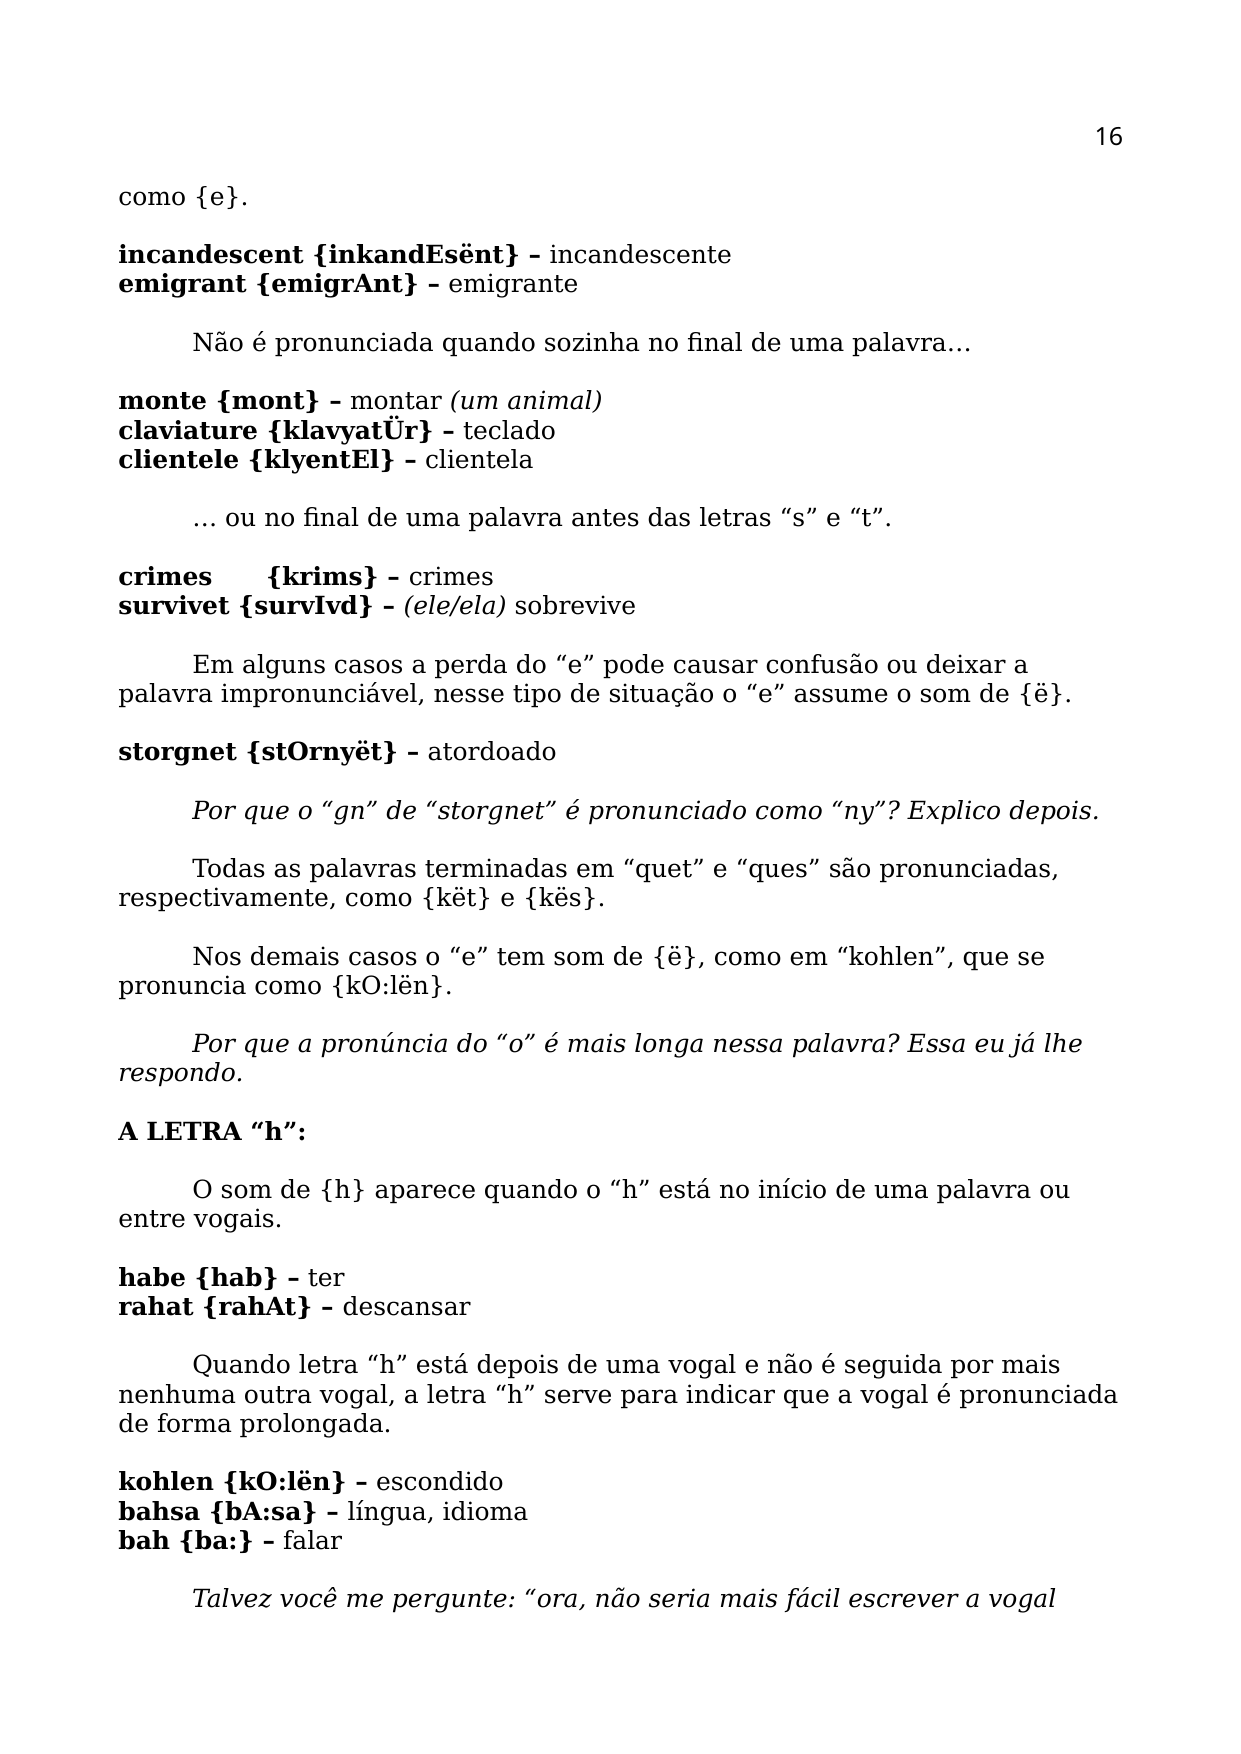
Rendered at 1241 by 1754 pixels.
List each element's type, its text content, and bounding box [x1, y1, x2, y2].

text … ou no final de uma palavra antes das letras “s” e “t”. [118, 503, 1123, 533]
text emigrant {emigrAnt} – emigrante [118, 269, 1123, 299]
text como {e}. [118, 182, 1123, 211]
text Quando letra “h” está depois de uma vogal e não é seguida por mais nenhuma outra vogal, a letra “h” serve para indicar que a vogal é pronunciada de forma prolongada. [118, 1351, 1123, 1438]
text Por que o “gn” de “storgnet” é pronunciado como “ny”? Explico depois. [118, 796, 1123, 825]
text rahat {rahAt} – descansar [118, 1292, 1123, 1321]
text bahsa {bA:sa} – língua, idioma [118, 1497, 1123, 1526]
text habe {hab} – ter [118, 1263, 1123, 1292]
text storgnet {stOrnyët} – atordoado [118, 737, 1123, 767]
text Não é pronunciada quando sozinha no final de uma palavra… [118, 328, 1123, 357]
text claviature {klavyatÜr} – teclado [118, 416, 1123, 445]
text incandescent {inkandEsënt} – incandescente [118, 240, 1123, 269]
text O som de {h} aparece quando o “h” está no início de uma palavra ou entre vogais. [118, 1175, 1123, 1233]
text clientele {klyentEl} – clientela [118, 445, 1123, 474]
text kohlen {kO:lën} – escondido [118, 1467, 1123, 1497]
text Talvez você me pergunte: “ora, não seria mais fácil escrever a vogal [192, 1584, 1123, 1614]
subtitle A LETRA “h”: [118, 1117, 1123, 1146]
text Em alguns casos a perda do “e” pode causar confusão ou deixar a palavra impronunciável, nesse tipo de situação o “e” assume o som de {ë}. [118, 650, 1123, 708]
text crimes {krims} – crimes [118, 562, 1123, 591]
text monte {mont} – montar (um animal) [118, 386, 1123, 416]
text Por que a pronúncia do “o” é mais longa nessa palavra? Essa eu já lhe respondo. [118, 1029, 1123, 1087]
text bah {ba:} – falar [118, 1526, 1123, 1555]
text survivet {survIvd} – (ele/ela) sobrevive [118, 591, 1123, 621]
text Nos demais casos o “e” tem som de {ë}, como em “kohlen”, que se pronuncia como {kO:lën}. [118, 942, 1123, 1000]
text Todas as palavras terminadas em “quet” e “ques” são pronunciadas, respectivamente, como {kët} e {kës}. [118, 854, 1123, 912]
